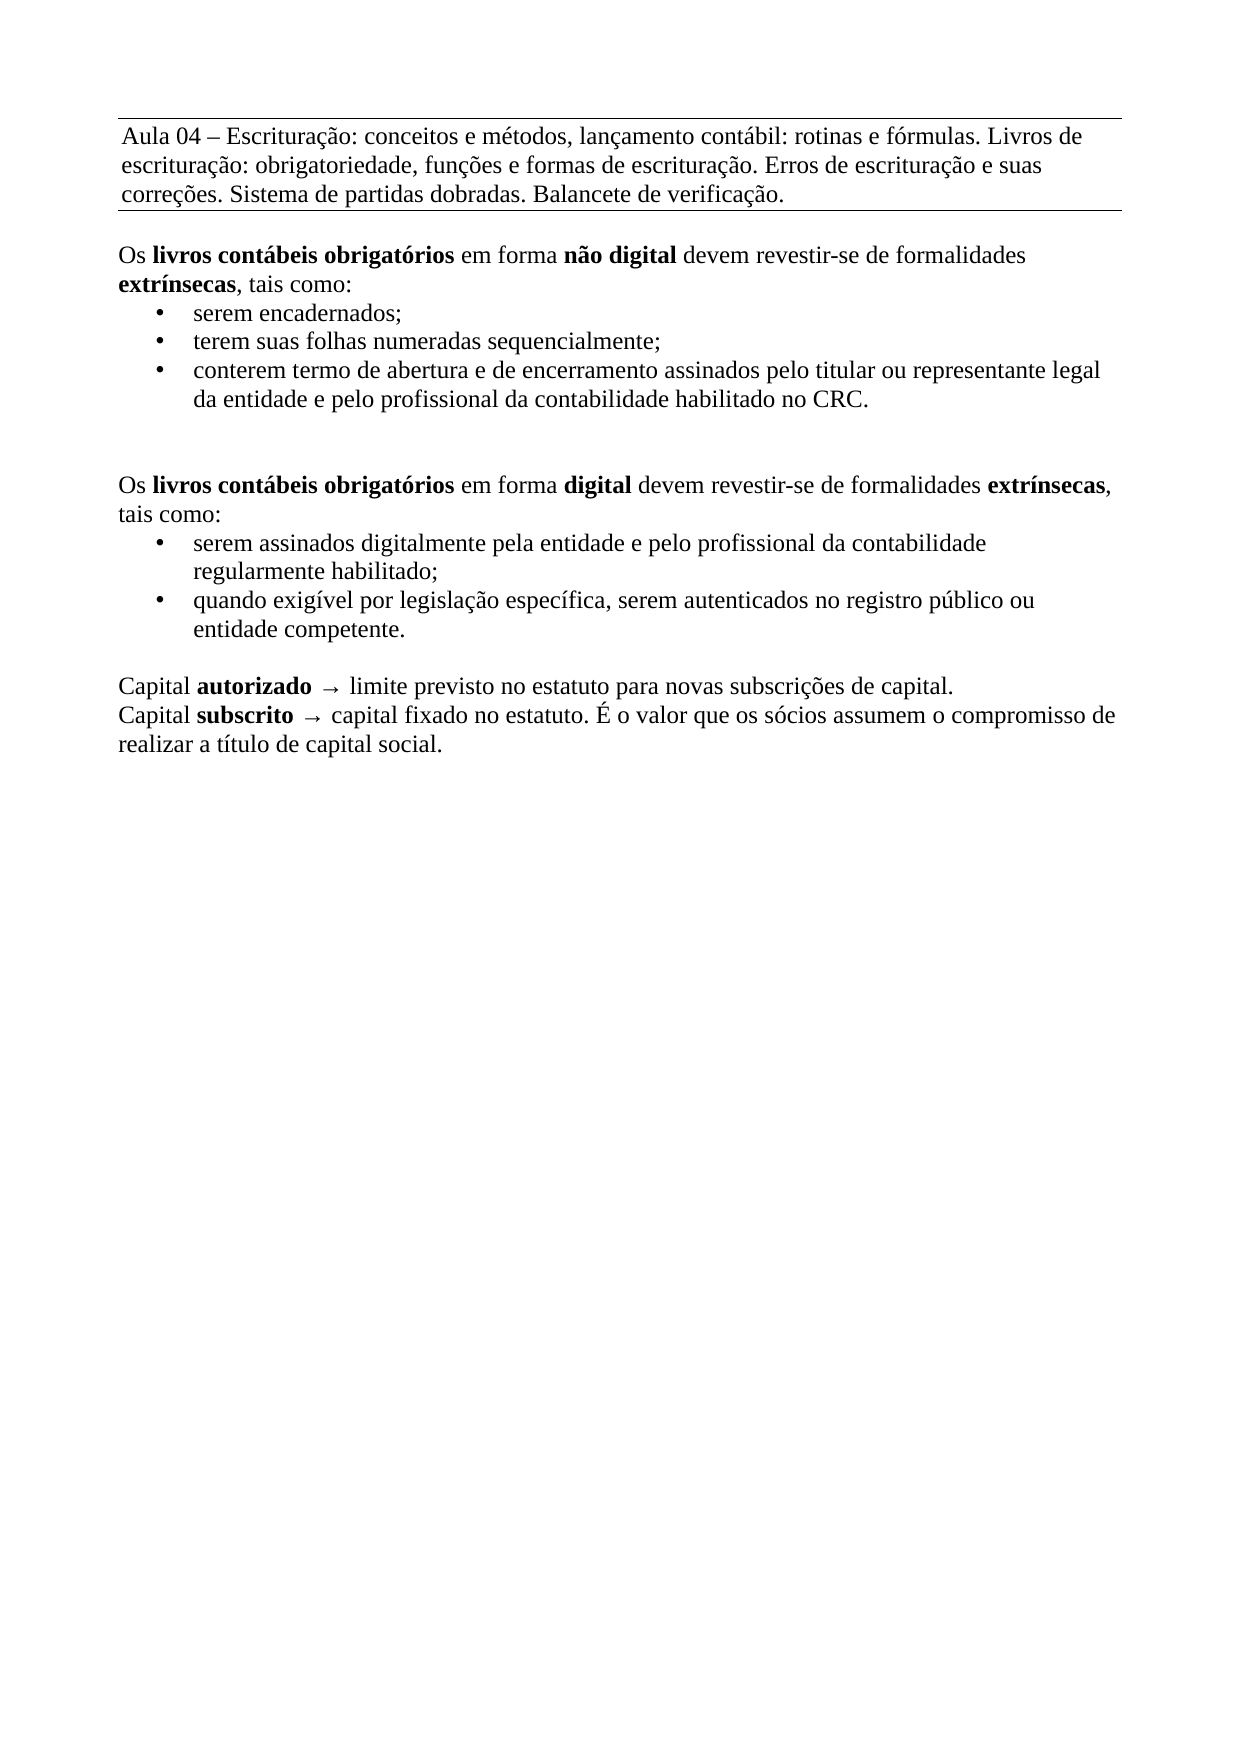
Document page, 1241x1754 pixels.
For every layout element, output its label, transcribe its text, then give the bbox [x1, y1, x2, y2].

text Capital subscrito → capital fixado no estatuto. É o valor que os sócios assumem o compromisso de realizar a título de capital social. [118, 700, 1122, 758]
text Os livros contábeis obrigatórios em forma não digital devem revestir-se de formalidades extrínsecas, tais como: [118, 240, 1122, 298]
text Os livros contábeis obrigatórios em forma digital devem revestir-se de formalidades extrínsecas, tais como: [118, 470, 1122, 528]
list quando exigível por legislação específica, serem autenticados no registro público ou entidade competente. [156, 585, 1122, 643]
text Capital autorizado → limite previsto no estatuto para novas subscrições de capital. [118, 671, 1122, 700]
list serem assinados digitalmente pela entidade e pelo profissional da contabilidade regularmente habilitado; [156, 528, 1122, 585]
list terem suas folhas numeradas sequencialmente; [156, 326, 1122, 355]
list conterem termo de abertura e de encerramento assinados pelo titular ou representante legal da entidade e pelo profissional da contabilidade habilitado no CRC. [156, 355, 1122, 413]
list serem encadernados; [156, 298, 1122, 326]
